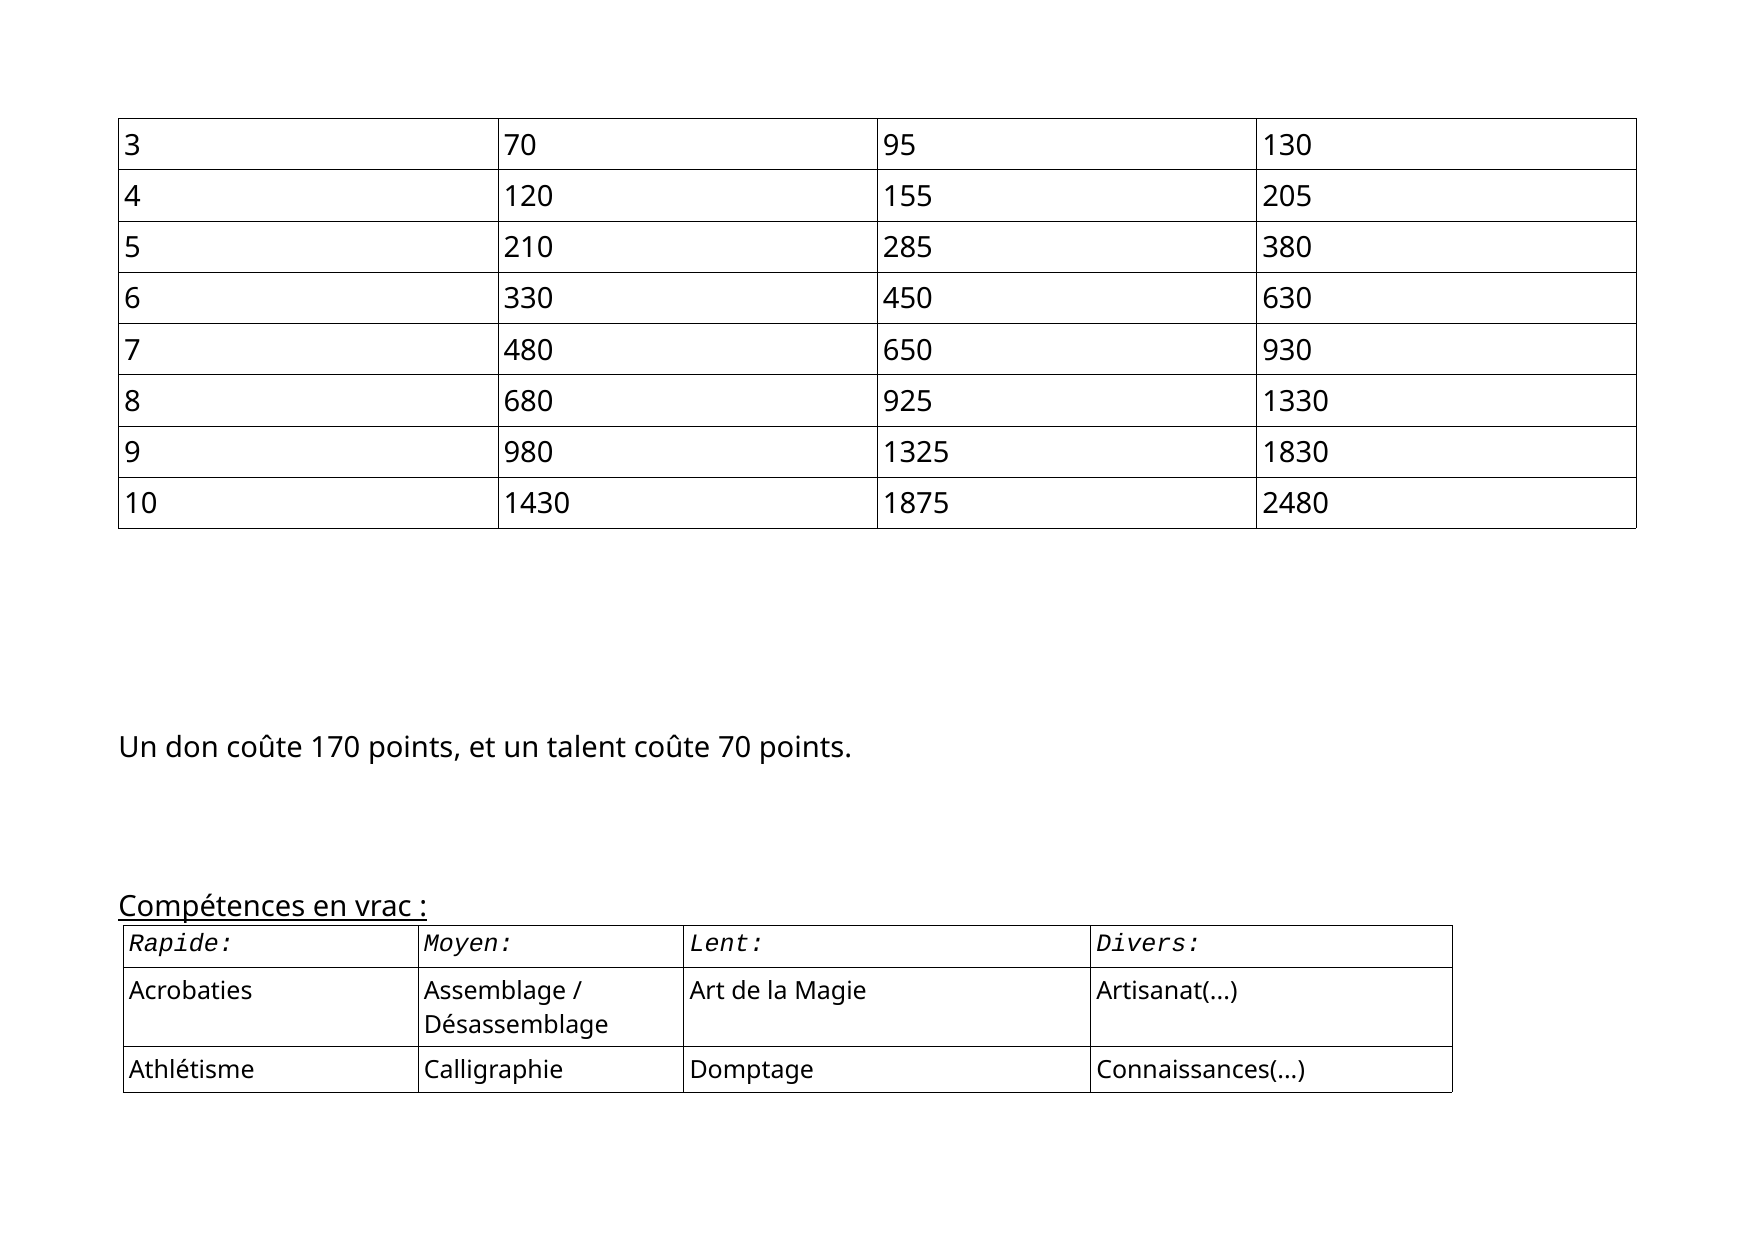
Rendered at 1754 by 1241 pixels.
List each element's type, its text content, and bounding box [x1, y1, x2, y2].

table_cell 155 [878, 170, 1256, 221]
table_cell 285 [878, 222, 1256, 272]
text Compétences en vrac : [118, 885, 1636, 925]
table_cell Connaissances(...) [1091, 1047, 1452, 1092]
table_cell 4 [119, 170, 498, 221]
table_cell 210 [499, 222, 877, 272]
text Un don coûte 170 points, et un talent coûte 70 points. [118, 727, 1636, 766]
table_header Lent: [684, 926, 1090, 967]
table_cell Assemblage / Désassemblage [419, 968, 683, 1046]
table_cell 680 [499, 375, 877, 426]
table_cell Artisanat(...) [1091, 968, 1452, 1046]
table_header Rapide: [124, 926, 418, 967]
table_cell 930 [1257, 324, 1636, 374]
table_cell 380 [1257, 222, 1636, 272]
table_cell Domptage [684, 1047, 1090, 1092]
table_cell Acrobaties [124, 968, 418, 1046]
table_cell 330 [499, 273, 877, 323]
table_cell 7 [119, 324, 498, 374]
table_cell 650 [878, 324, 1256, 374]
table_cell 205 [1257, 170, 1636, 221]
table_cell Calligraphie [419, 1047, 683, 1092]
table_cell 980 [499, 427, 877, 477]
table_cell 10 [119, 478, 498, 528]
table_cell 120 [499, 170, 877, 221]
table_cell 2480 [1257, 478, 1636, 528]
table_cell Art de la Magie [684, 968, 1090, 1046]
table_cell 3 [119, 119, 498, 169]
table_cell 1875 [878, 478, 1256, 528]
table_cell 95 [878, 119, 1256, 169]
table_cell 9 [119, 427, 498, 477]
table_header Moyen: [419, 926, 683, 967]
table_cell 6 [119, 273, 498, 323]
table_header Divers: [1091, 926, 1452, 967]
table_cell 1430 [499, 478, 877, 528]
table_cell Athlétisme [124, 1047, 418, 1092]
table_cell 630 [1257, 273, 1636, 323]
table_cell 1330 [1257, 375, 1636, 426]
table_cell 1325 [878, 427, 1256, 477]
table_cell 450 [878, 273, 1256, 323]
table_cell 925 [878, 375, 1256, 426]
table_cell 1830 [1257, 427, 1636, 477]
table_cell 70 [499, 119, 877, 169]
table_cell 480 [499, 324, 877, 374]
table_cell 130 [1257, 119, 1636, 169]
table_cell 5 [119, 222, 498, 272]
table_cell 8 [119, 375, 498, 426]
